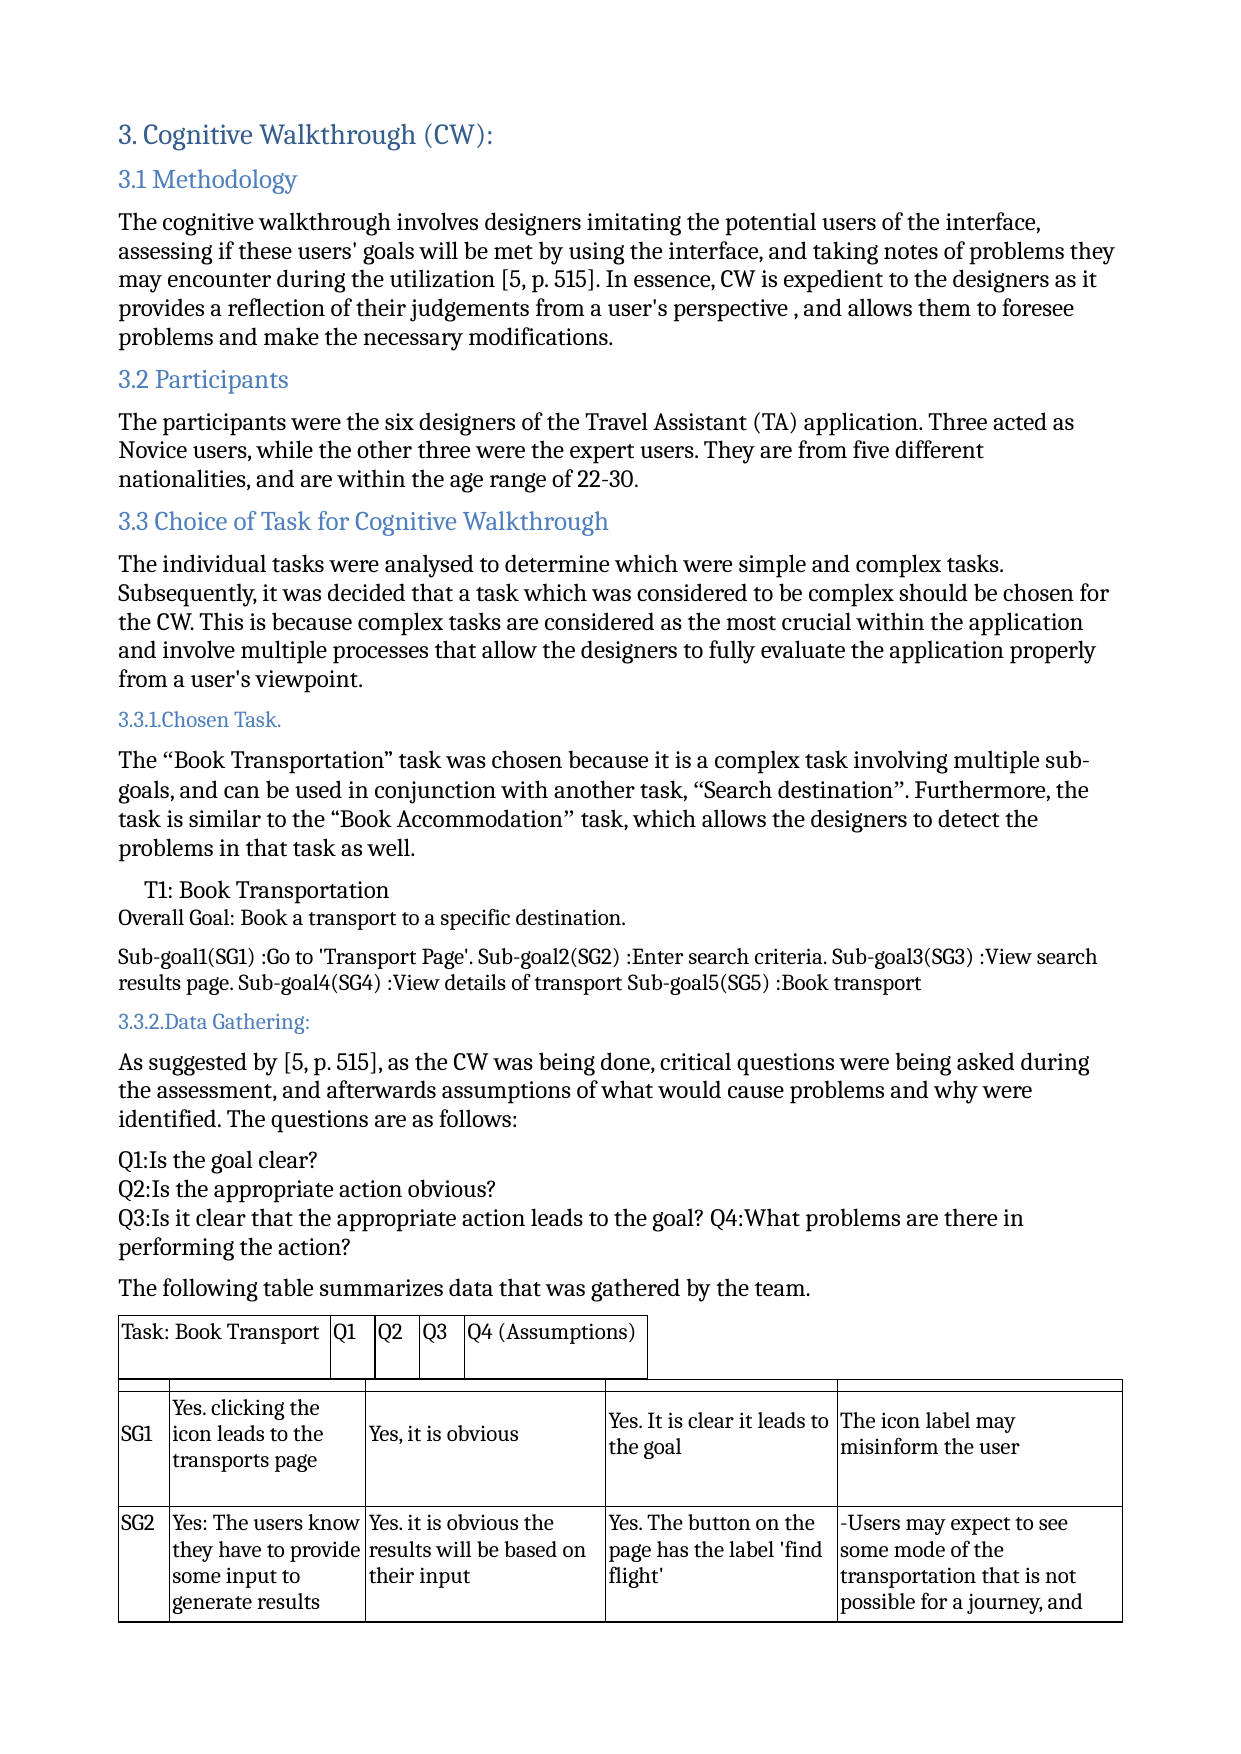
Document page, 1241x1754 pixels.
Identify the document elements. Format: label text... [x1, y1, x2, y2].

table_header Q3 [420, 1316, 464, 1378]
table_header [366, 1380, 605, 1391]
text Q1:Is the goal clear? Q2:Is the appropriate action obvious? Q3:Is it clear that the appropriate action leads to the goal? Q4:What problems are there in performing the action? [118, 1146, 1122, 1261]
text The “Book Transportation” task was chosen because it is a complex task involving multiple sub-goals, and can be used in conjunction with another task, “Search destination”. Furthermore, the task is similar to the “Book Accommodation” task, which allows the designers to detect the problems in that task as well. [118, 745, 1122, 863]
table_cell Yes. clicking the icon leads to the transports page [170, 1392, 365, 1506]
text The cognitive walkthrough involves designers imitating the potential users of the interface, assessing if these users' goals will be met by using the interface, and taking notes of problems they may encounter during the utilization [5, p. 515]. In essence, CW is expedient to the designers as it provides a reflection of their judgements from a user's perspective , and allows them to foresee problems and make the necessary modifications. [118, 208, 1122, 352]
text 3.2 Participants [118, 364, 1122, 395]
table_header [606, 1380, 837, 1391]
text 3.3.1.Chosen Task. [118, 706, 1122, 733]
table_header Task: Book Transport [119, 1316, 330, 1378]
table_cell Yes. it is obvious the results will be based on their input [366, 1507, 605, 1621]
text 3.3 Choice of Task for Cognitive Walkthrough [118, 506, 1122, 538]
table_cell Yes. It is clear it leads to the goal [606, 1392, 837, 1506]
table_header Q4 (Assumptions) [465, 1316, 647, 1378]
table_cell Yes: The users know they have to provide some input to generate results [170, 1507, 365, 1621]
text Sub-goal1(SG1) :Go to 'Transport Page'. Sub-goal2(SG2) :Enter search criteria. Sub-goal3(SG3) :View search results page. Sub-goal4(SG4) :View details of transport Sub-goal5(SG5) :Book transport [118, 944, 1122, 996]
table_header [170, 1380, 365, 1391]
text 3. Cognitive Walkthrough (CW): [118, 118, 1122, 152]
table_header Q1 [331, 1316, 374, 1378]
table_cell -Users may expect to see some mode of the transportation that is not possible for a journey, and [838, 1507, 1122, 1621]
table_cell SG2 [119, 1507, 169, 1621]
table_header [119, 1380, 169, 1391]
text The following table summarizes data that was gathered by the team. [118, 1274, 1122, 1303]
table_header Q2 [376, 1316, 419, 1378]
table_cell SG1 [119, 1392, 169, 1506]
text 3.1 Methodology [118, 164, 1122, 195]
text As suggested by [5, p. 515], as the CW was being done, critical questions were being asked during the assessment, and afterwards assumptions of what would cause problems and why were identified. The questions are as follows: [118, 1048, 1122, 1134]
table_cell Yes. The button on the page has the label 'find flight' [606, 1507, 837, 1621]
table_cell The icon label may misinform the user [838, 1392, 1122, 1506]
table_header [838, 1380, 1122, 1391]
table_cell Yes, it is obvious [366, 1392, 605, 1506]
text The individual tasks were analysed to determine which were simple and complex tasks. Subsequently, it was decided that a task which was considered to be complex should be chosen for the CW. This is because complex tasks are considered as the most crucial within the application and involve multiple processes that allow the designers to fully evaluate the application properly from a user's viewpoint. [118, 550, 1122, 694]
text 3.3.2.Data Gathering: [118, 1009, 1122, 1035]
text  T1: Book Transportation Overall Goal: Book a transport to a specific destination. [118, 875, 1122, 931]
text The participants were the six designers of the Travel Assistant (TA) application. Three acted as Novice users, while the other three were the expert users. They are from five different nationalities, and are within the age range of 22-30. [118, 408, 1122, 494]
